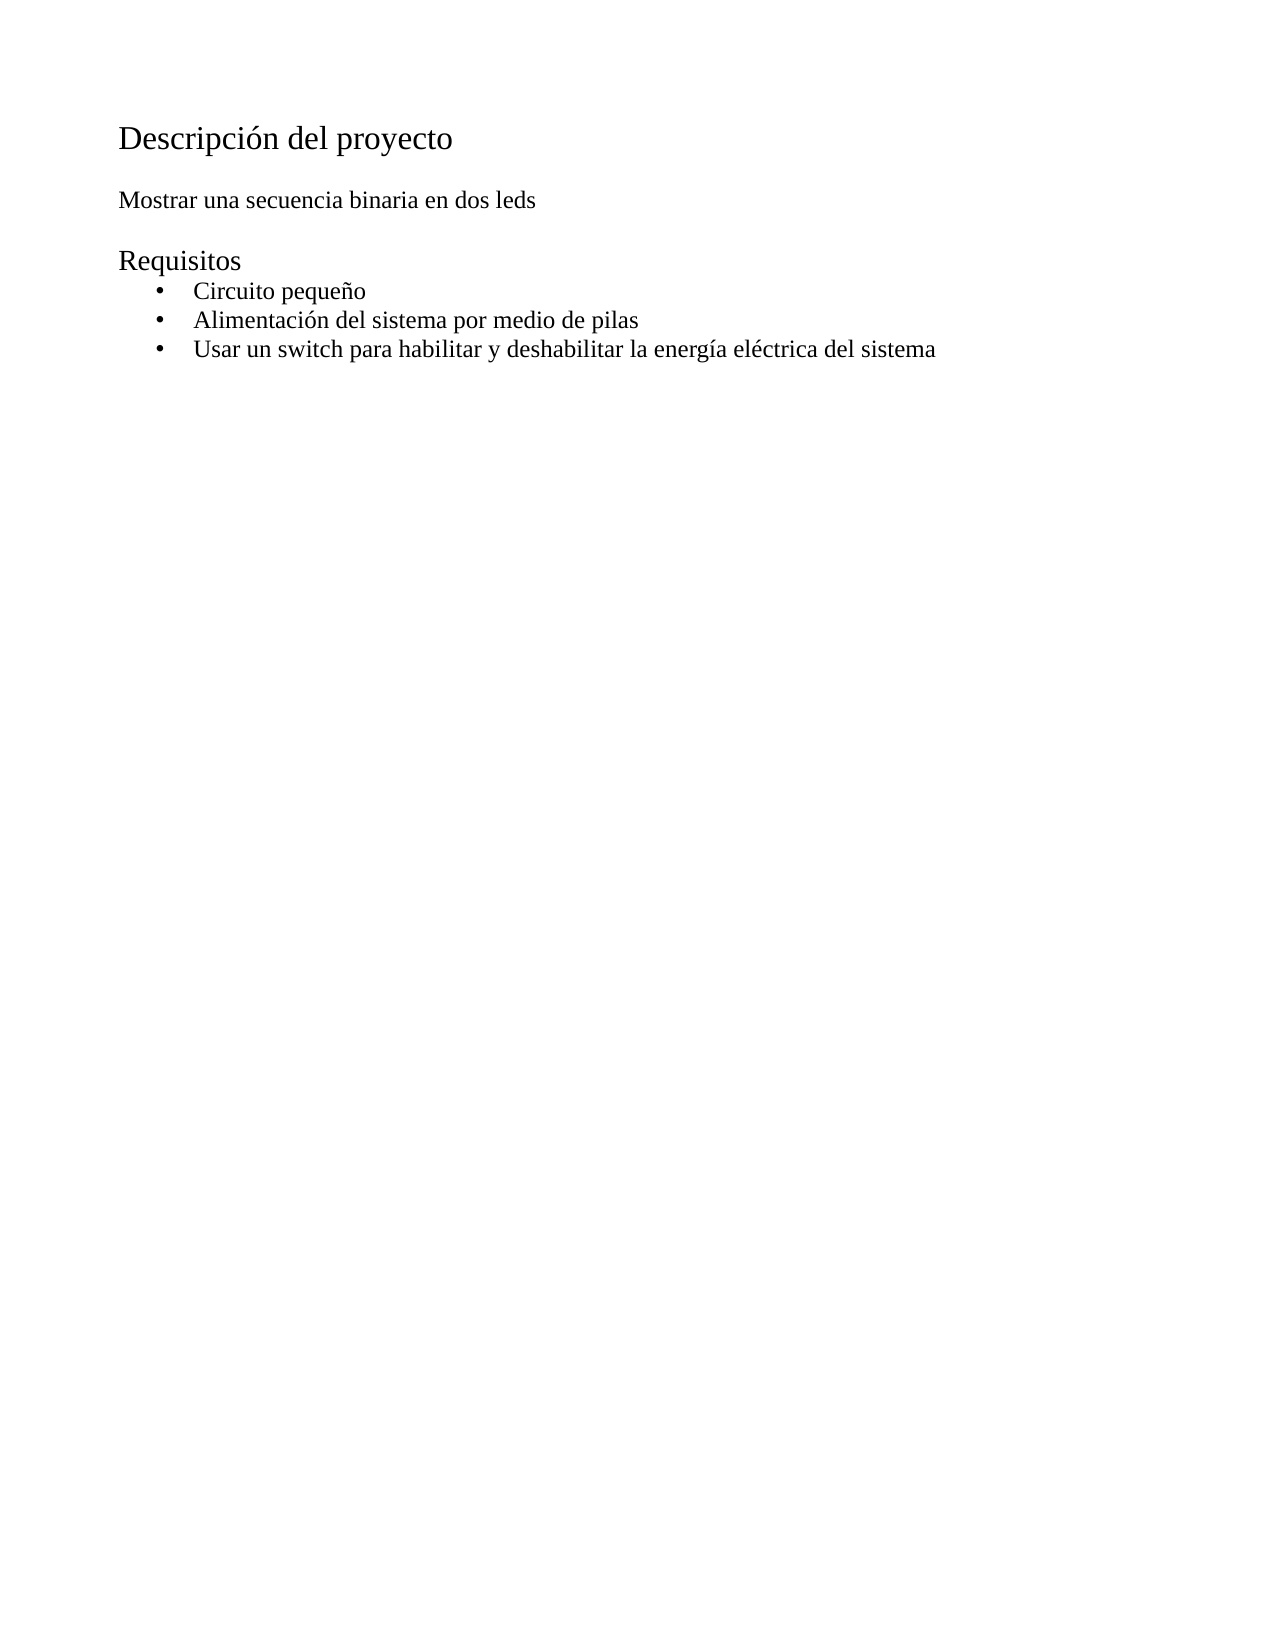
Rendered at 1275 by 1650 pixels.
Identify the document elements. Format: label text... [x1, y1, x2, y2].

text Requisitos [118, 243, 1157, 276]
text Mostrar una secuencia binaria en dos leds [118, 185, 1157, 214]
text Descripción del proyecto [118, 118, 1157, 156]
list Usar un switch para habilitar y deshabilitar la energía eléctrica del sistema [156, 334, 1157, 362]
list Circuito pequeño [156, 276, 1157, 305]
list Alimentación del sistema por medio de pilas [156, 305, 1157, 334]
